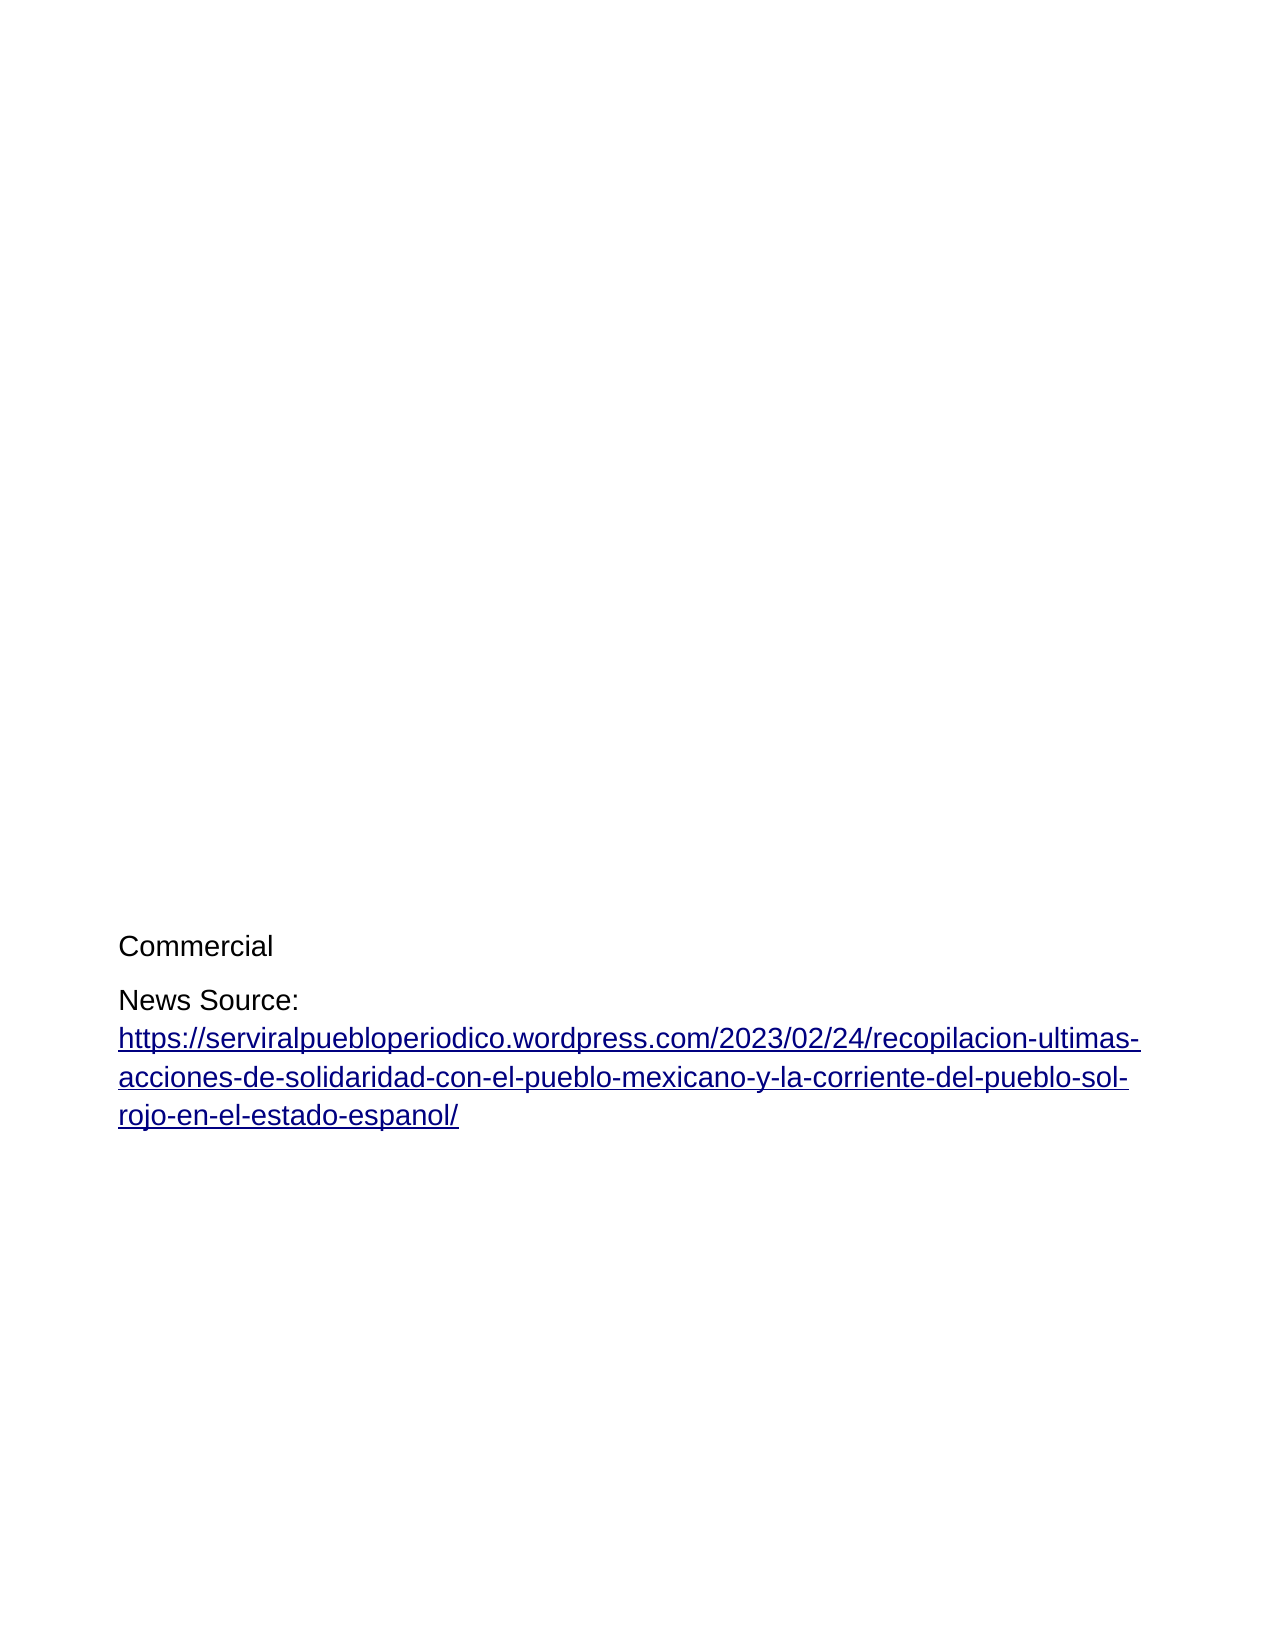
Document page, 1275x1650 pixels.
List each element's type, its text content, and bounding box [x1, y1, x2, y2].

text News Source: https://serviralpuebloperiodico.wordpress.com/2023/02/24/recopilacion-ultimas-acciones-de-solidaridad-con-el-pueblo-mexicano-y-la-corriente-del-pueblo-sol-rojo-en-el-estado-espanol/ [118, 982, 1157, 1132]
text Commercial [118, 118, 1157, 963]
